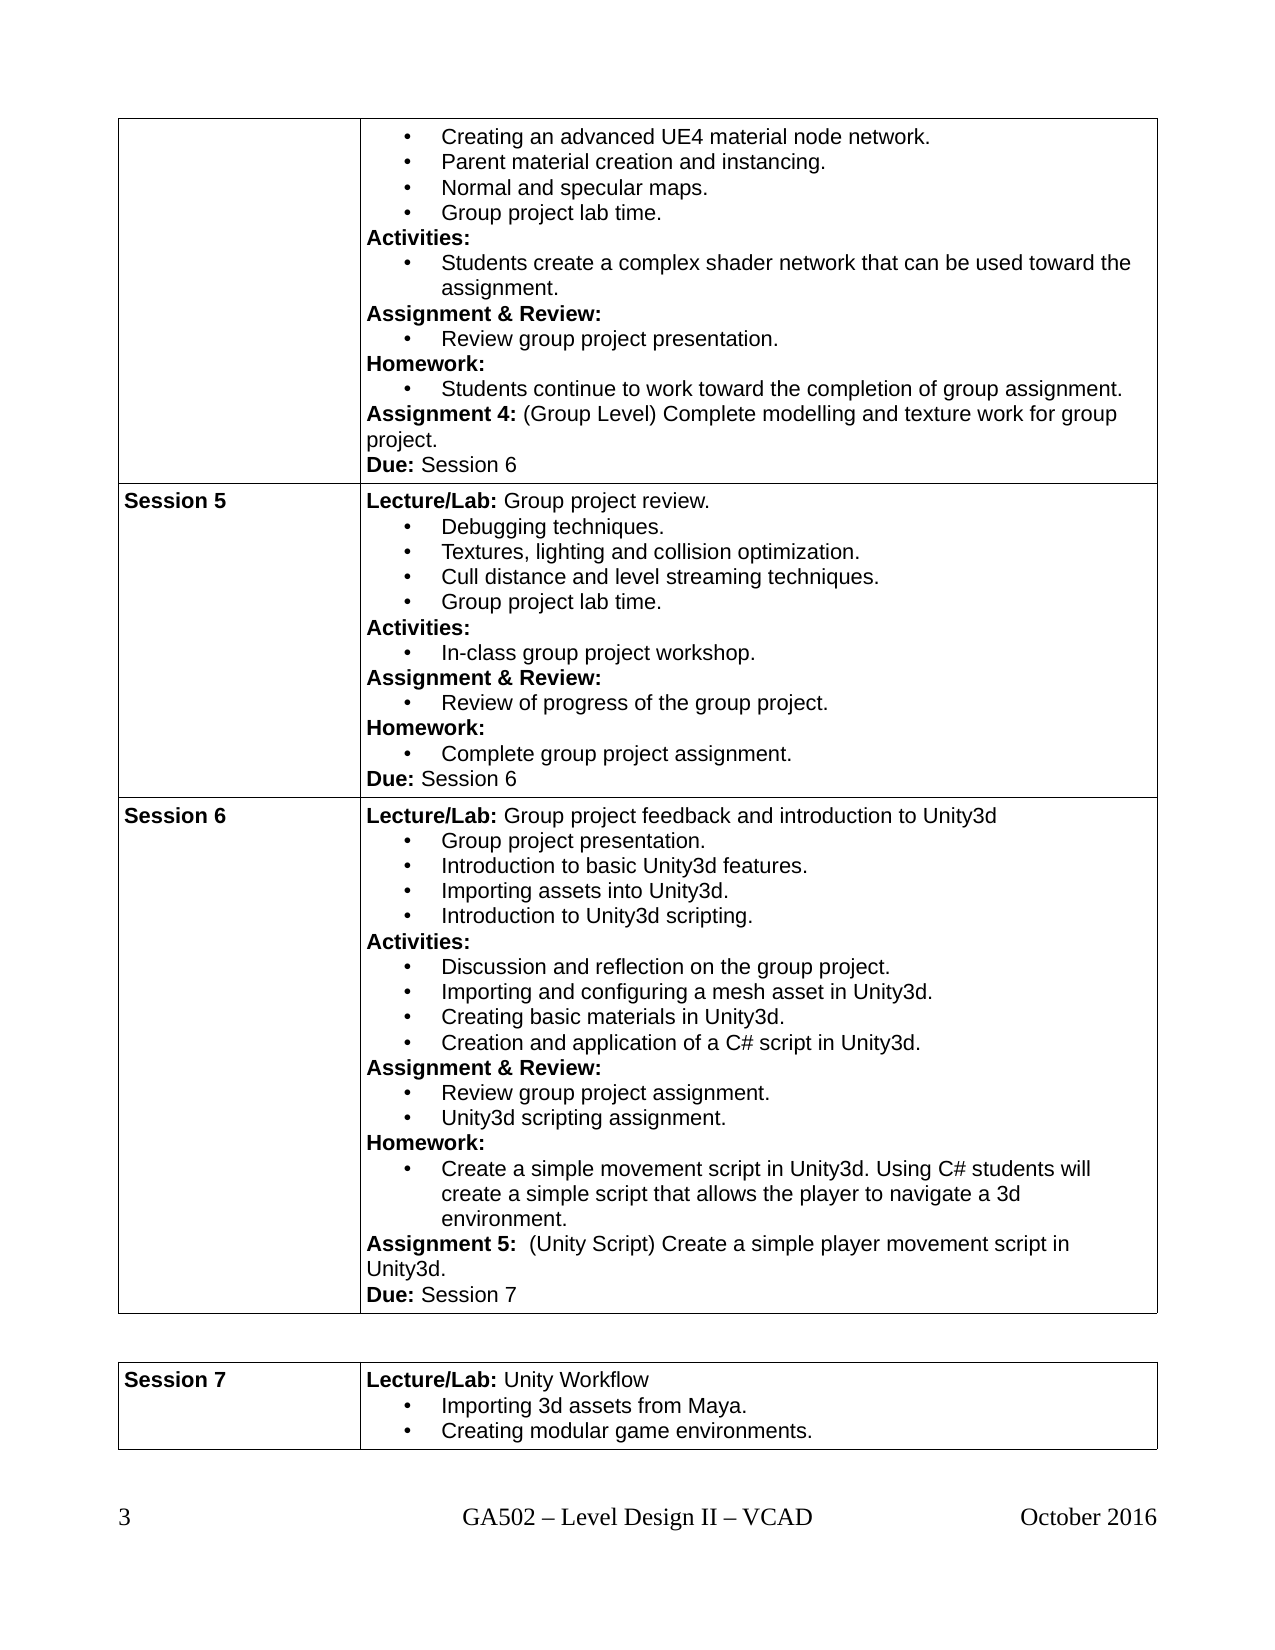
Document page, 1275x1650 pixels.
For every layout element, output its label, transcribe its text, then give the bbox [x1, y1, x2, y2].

table_cell Lecture/Lab: Group project feedback and introduction to Unity3d Group project presentation. Introduction to basic Unity3d features. Importing assets into Unity3d. Introduction to Unity3d scripting. Activities: Discussion and reflection on the group project. Importing and configuring a mesh asset in Unity3d. Creating basic materials in Unity3d. Creation and application of a C# script in Unity3d. Assignment & Review: Review group project assignment. Unity3d scripting assignment. Homework: Create a simple movement script in Unity3d. Using C# students will create a simple script that allows the player to navigate a 3d environment. Assignment 5: (Unity Script) Create a simple player movement script in Unity3d. Due: Session 7 [361, 798, 1157, 1312]
table_cell [119, 119, 360, 483]
table_header Lecture/Lab: Unity Workflow Importing 3d assets from Maya. Creating modular game environments. Adding and configuring collision meshes. Creating and using activation triggers. Compiling a stand alone executable. Activities: In-class: Modular level design exercise. Unity3d level assignment. Assignment & Review: Review topics and assignments covered in previous session. Homework: Unity3d level assignment. Assignment 6: (Unity Level) Create a corridor level following a strict budget of polygons and textures. Due: Session 8 [361, 1363, 1157, 1449]
table_header Session 7 [119, 1363, 360, 1449]
table_cell Session 5 [119, 484, 360, 797]
table_cell Session 6 [119, 798, 360, 1312]
table_cell Lecture/Lab: Group project review. Debugging techniques. Textures, lighting and collision optimization. Cull distance and level streaming techniques. Group project lab time. Activities: In-class group project workshop. Assignment & Review: Review of progress of the group project. Homework: Complete group project assignment. Due: Session 6 [361, 484, 1157, 797]
table_cell Lecture/Lab: Advanced UE4 materials. Group project concept presentation. Creating an advanced UE4 material node network. Parent material creation and instancing. Normal and specular maps. Group project lab time. Activities: Students create a complex shader network that can be used toward the assignment. Assignment & Review: Review group project presentation. Homework: Students continue to work toward the completion of group assignment. Assignment 4: (Group Level) Complete modelling and texture work for group project. Due: Session 6 [361, 119, 1157, 483]
